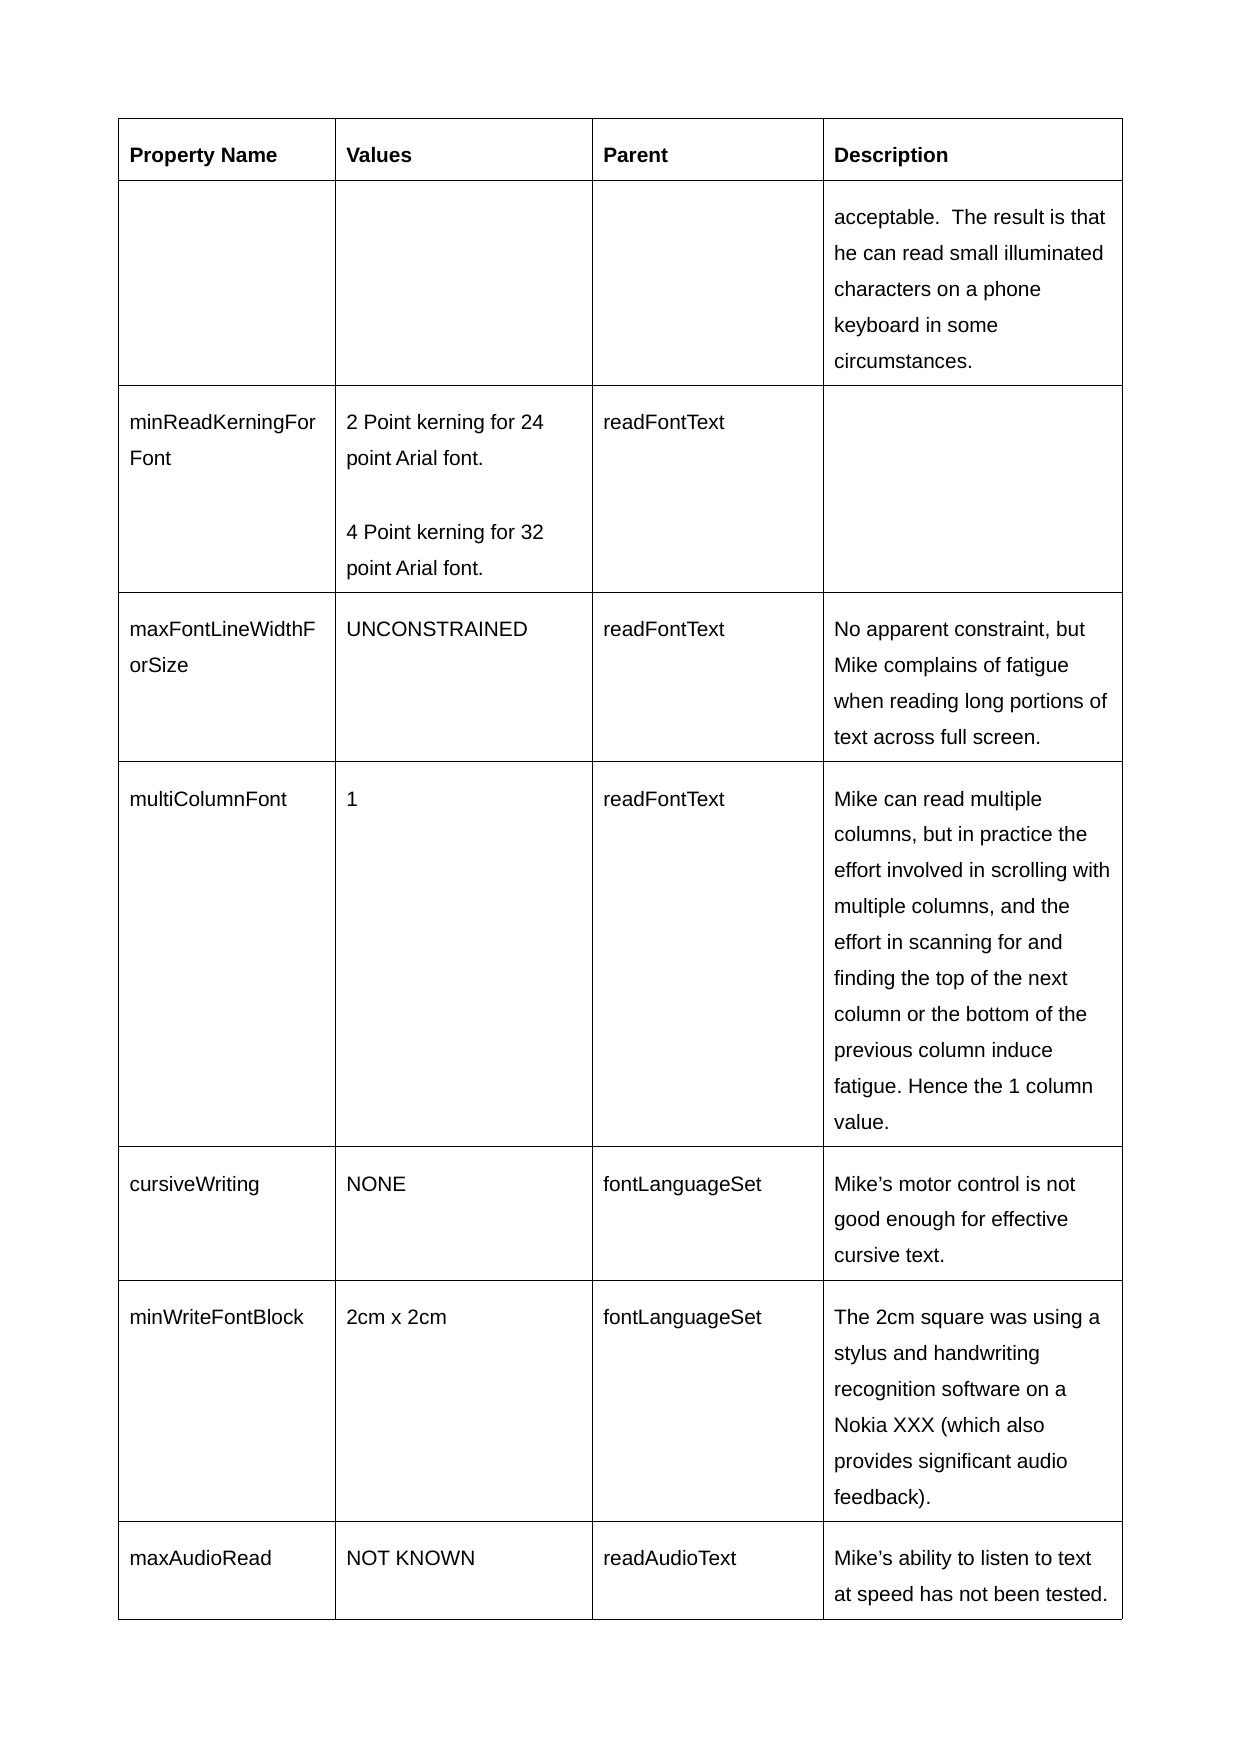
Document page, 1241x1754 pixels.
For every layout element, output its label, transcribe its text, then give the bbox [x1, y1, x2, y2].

table_cell readFontText [593, 762, 823, 1146]
table_cell UNCONSTRAINED [336, 593, 592, 761]
table_cell acceptable. The result is that he can read small illuminated characters on a phone keyboard in some circumstances. [824, 181, 1122, 385]
table_cell NOT KNOWN [336, 1522, 592, 1618]
table_cell Mike can read multiple columns, but in practice the effort involved in scrolling with multiple columns, and the effort in scanning for and finding the top of the next column or the bottom of the previous column induce fatigue. Hence the 1 column value. [824, 762, 1122, 1146]
table_cell Mike’s motor control is not good enough for effective cursive text. [824, 1147, 1122, 1280]
table_cell [336, 181, 592, 385]
table_cell maxFontLineWidthForSize [119, 593, 335, 761]
table_cell fontLanguageSet [593, 1281, 823, 1521]
table_cell minWriteFontBlock [119, 1281, 335, 1521]
table_cell 2cm x 2cm [336, 1281, 592, 1521]
table_cell 1 [336, 762, 592, 1146]
table_cell maxAudioRead [119, 1522, 335, 1618]
table_cell [119, 181, 335, 385]
table_cell readFontText [593, 386, 823, 592]
table_cell 2 Point kerning for 24 point Arial font. 4 Point kerning for 32 point Arial font. [336, 386, 592, 592]
table_cell [593, 181, 823, 385]
table_cell readFontText [593, 593, 823, 761]
table_cell The 2cm square was using a stylus and handwriting recognition software on a Nokia XXX (which also provides significant audio feedback). [824, 1281, 1122, 1521]
table_header Values [336, 119, 592, 180]
table_cell No apparent constraint, but Mike complains of fatigue when reading long portions of text across full screen. [824, 593, 1122, 761]
table_header Parent [593, 119, 823, 180]
table_cell cursiveWriting [119, 1147, 335, 1280]
table_cell readAudioText [593, 1522, 823, 1618]
table_cell minReadKerningForFont [119, 386, 335, 592]
table_cell multiColumnFont [119, 762, 335, 1146]
table_cell [824, 386, 1122, 592]
table_header Description [824, 119, 1122, 180]
table_header Property Name [119, 119, 335, 180]
table_cell NONE [336, 1147, 592, 1280]
table_cell Mike’s ability to listen to text at speed has not been tested. [824, 1522, 1122, 1618]
table_cell fontLanguageSet [593, 1147, 823, 1280]
